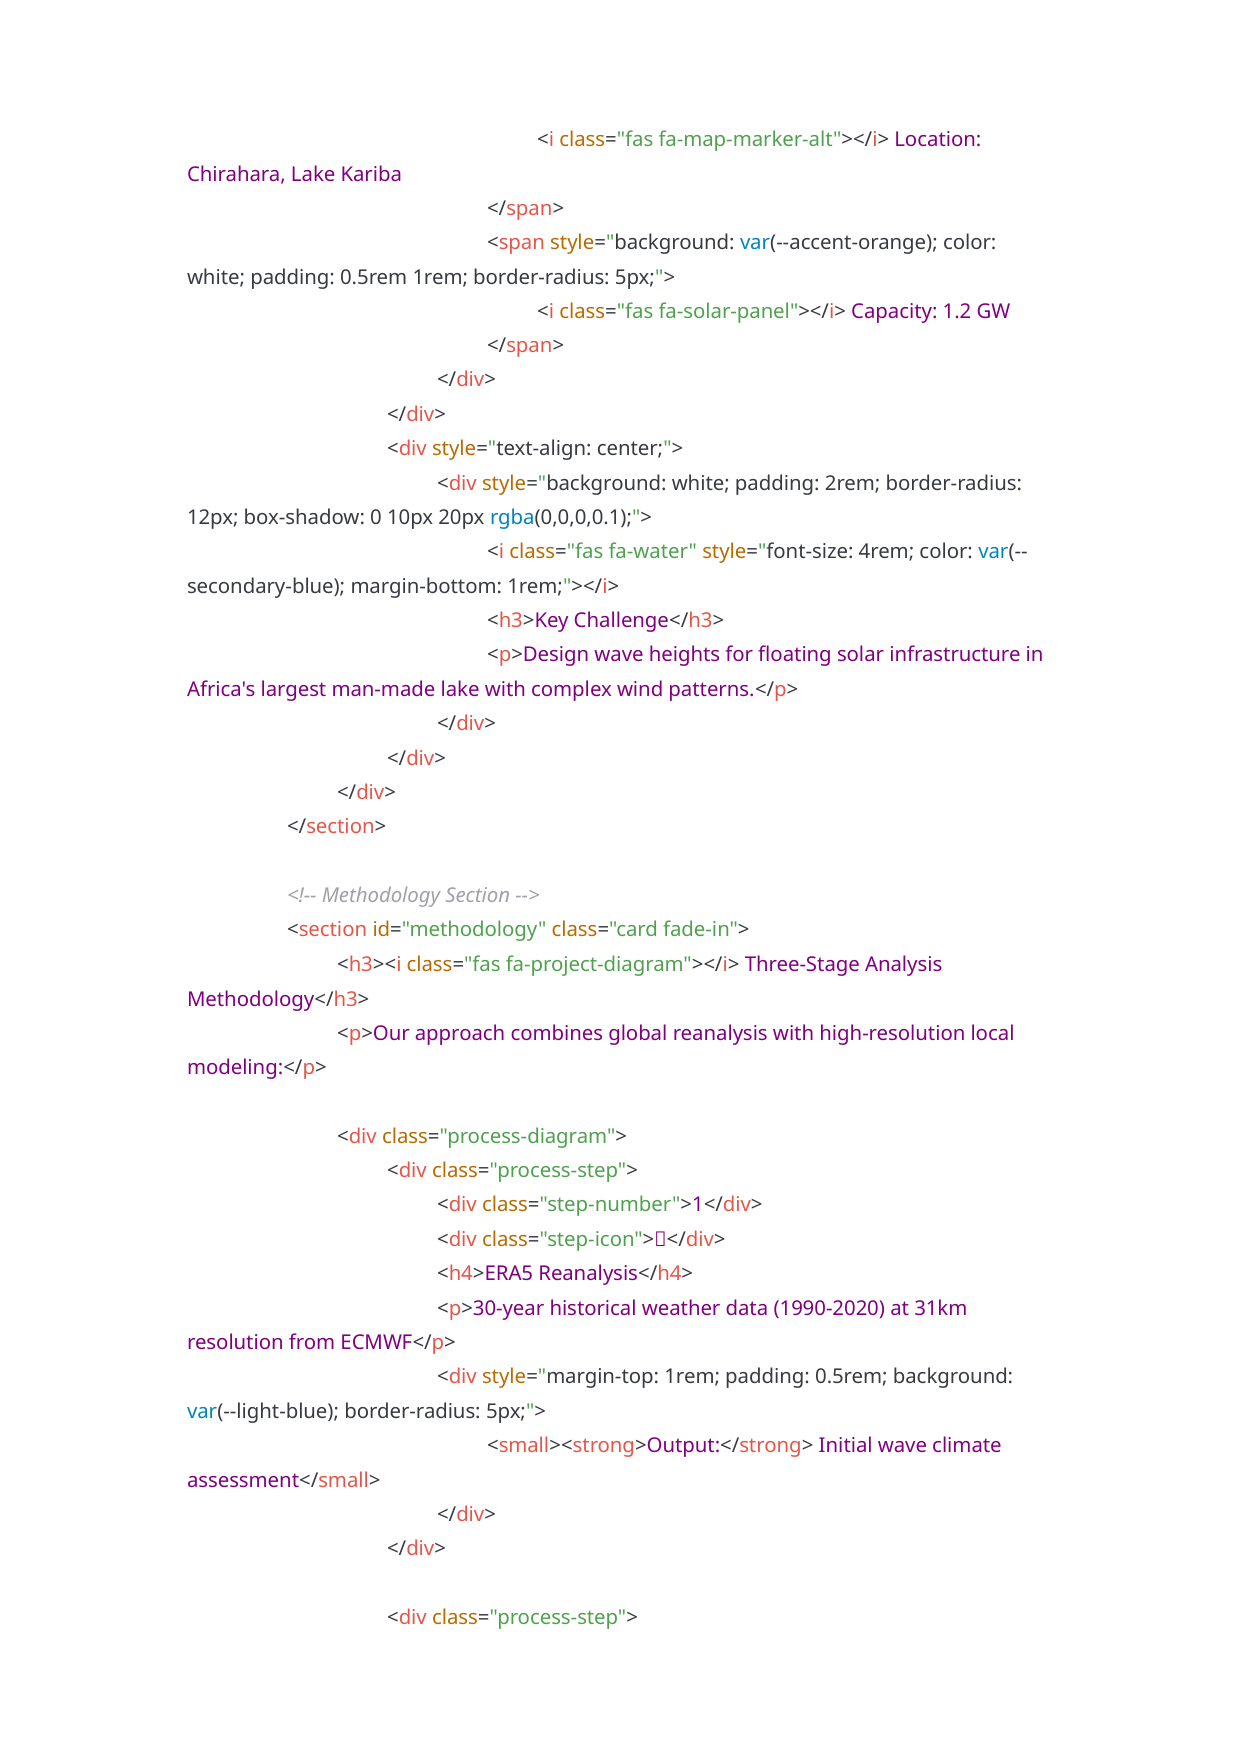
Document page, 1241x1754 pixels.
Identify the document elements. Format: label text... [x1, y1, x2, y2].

text <div style="background: white; padding: 2rem; border-radius: 12px; box-shadow: 0 10px 20px rgba(0,0,0,0.1);"> [187, 462, 1053, 531]
text </span> [187, 187, 1053, 221]
text <p>Our approach combines global reanalysis with high-resolution local modeling:</p> [187, 1012, 1053, 1081]
text </span> [187, 324, 1053, 359]
text </div> [187, 359, 1053, 393]
text <div style="text-align: center;"> [187, 427, 1053, 462]
text <i class="fas fa-water" style="font-size: 4rem; color: var(--secondary-blue); margin-bottom: 1rem;"></i> [187, 531, 1053, 599]
text </div> [187, 771, 1053, 806]
text </div> [187, 1527, 1053, 1562]
text <i class="fas fa-solar-panel"></i> Capacity: 1.2 GW [187, 290, 1053, 324]
text <section id="methodology" class="card fade-in"> [187, 909, 1053, 943]
text <div class="process-step"> [187, 1149, 1053, 1184]
text <!-- Methodology Section --> [187, 874, 1053, 909]
text <div class="process-diagram"> [187, 1115, 1053, 1149]
text <i class="fas fa-map-marker-alt"></i> Location: Chirahara, Lake Kariba [187, 118, 1053, 187]
text <span style="background: var(--accent-orange); color: white; padding: 0.5rem 1rem; border-radius: 5px;"> [187, 221, 1053, 290]
text <p>Design wave heights for floating solar infrastructure in Africa's largest man-made lake with complex wind patterns.</p> [187, 634, 1053, 702]
text <div class="step-number">1</div> [187, 1184, 1053, 1218]
text <h3>Key Challenge</h3> [187, 599, 1053, 634]
text <small><strong>Output:</strong> Initial wave climate assessment</small> [187, 1424, 1053, 1493]
text </section> [187, 806, 1053, 840]
text </div> [187, 1493, 1053, 1527]
text <div class="process-step"> [187, 1596, 1053, 1631]
text </div> [187, 702, 1053, 737]
text <div class="step-icon">📡</div> [187, 1218, 1053, 1252]
text </div> [187, 737, 1053, 771]
text <h4>ERA5 Reanalysis</h4> [187, 1252, 1053, 1287]
text <h3><i class="fas fa-project-diagram"></i> Three-Stage Analysis Methodology</h3> [187, 943, 1053, 1012]
text <p>30-year historical weather data (1990-2020) at 31km resolution from ECMWF</p> [187, 1287, 1053, 1356]
text </div> [187, 393, 1053, 427]
text <div style="margin-top: 1rem; padding: 0.5rem; background: var(--light-blue); border-radius: 5px;"> [187, 1356, 1053, 1424]
